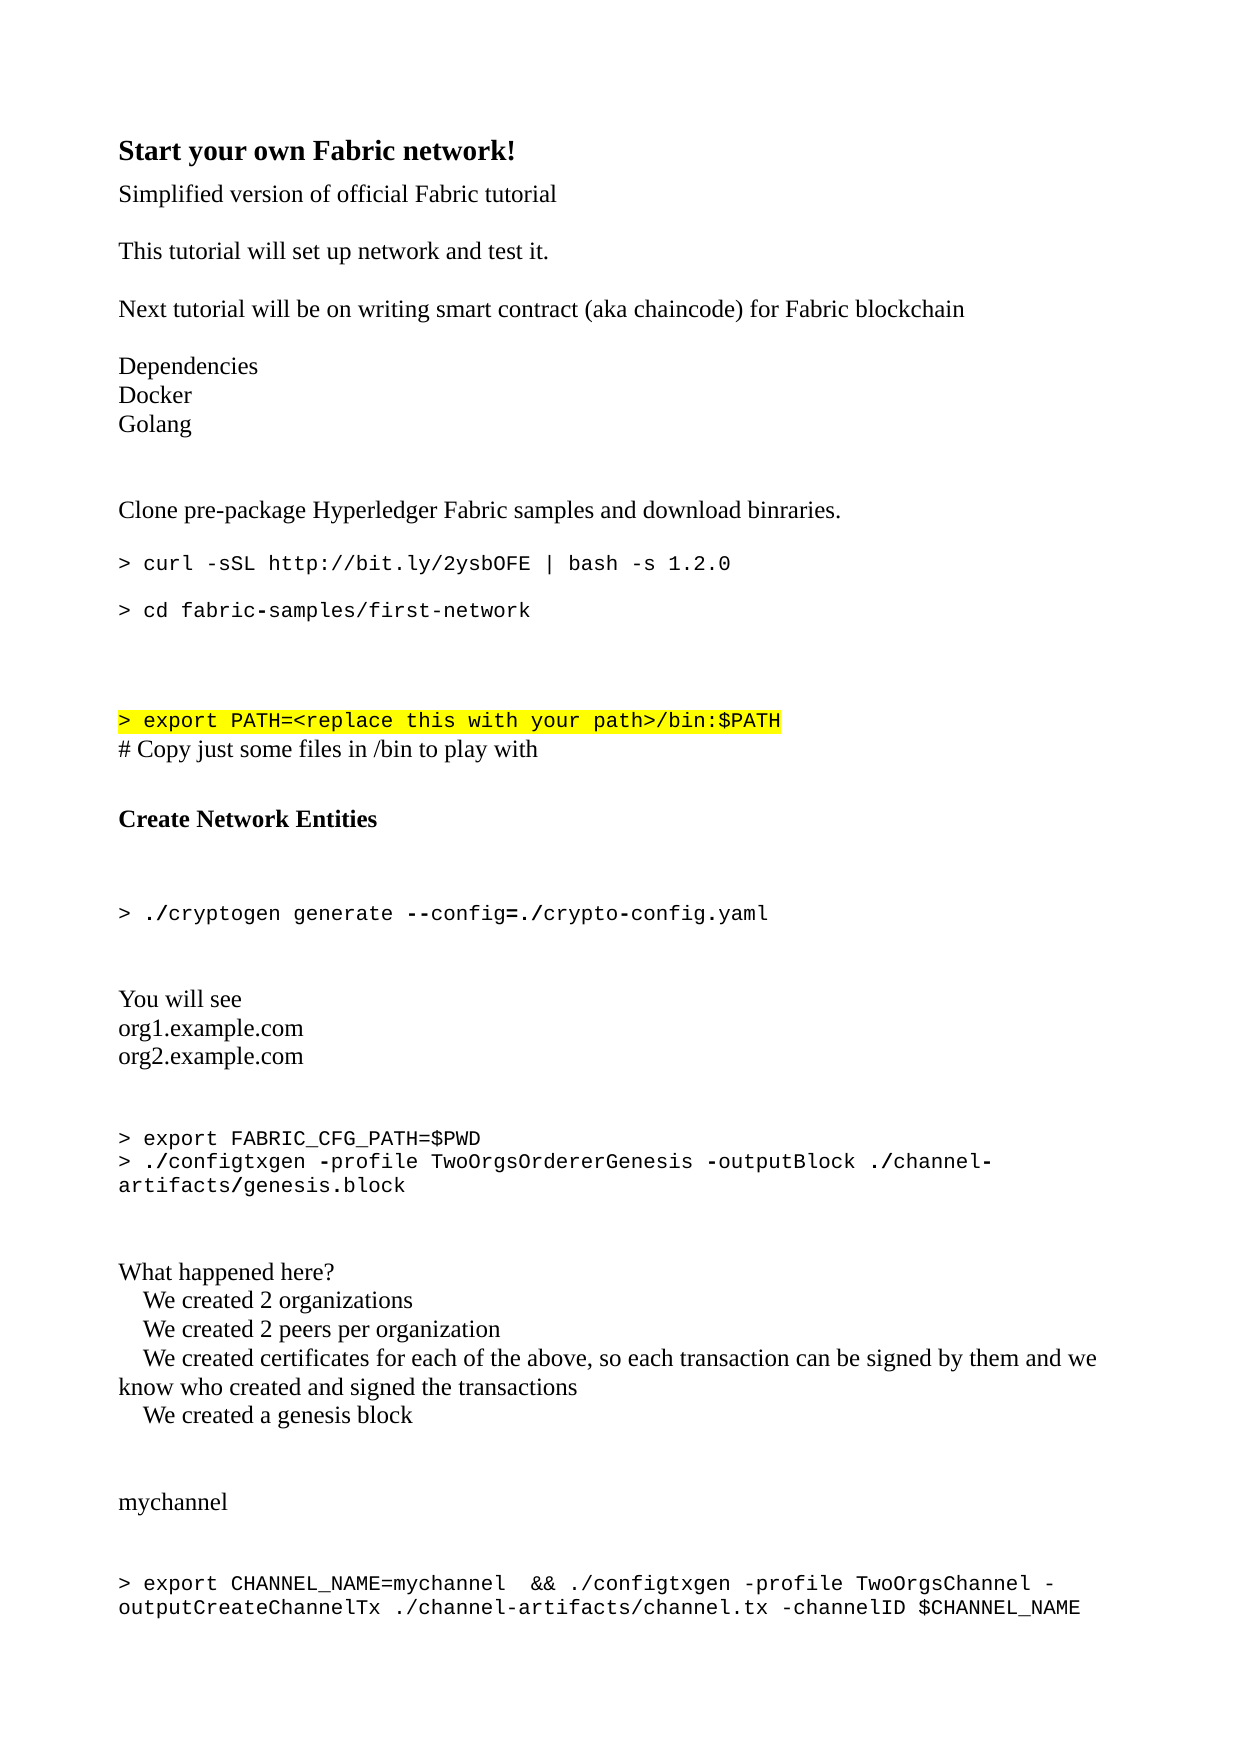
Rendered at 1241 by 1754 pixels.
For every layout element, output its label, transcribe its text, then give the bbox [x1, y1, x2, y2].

text org1.example.com [118, 1013, 1122, 1041]
text > cd fabric-samples/first-network [118, 600, 1122, 623]
text We created certificates for each of the above, so each transaction can be signed by them and we know who created and signed the transactions [118, 1343, 1122, 1401]
text org2.example.com [118, 1041, 1122, 1070]
text > ./cryptogen generate --config=./crypto-config.yaml [118, 903, 1122, 926]
text > export CHANNEL_NAME=mychannel && ./configtxgen -profile TwoOrgsChannel -outputCreateChannelTx ./channel-artifacts/channel.tx -channelID $CHANNEL_NAME [118, 1573, 1122, 1620]
text Clone pre-package Hyperledger Fabric samples and download binraries. [118, 495, 1122, 524]
subtitle Start your own Fabric network! [118, 133, 1122, 166]
text Docker [118, 380, 1122, 409]
text > ./configtxgen -profile TwoOrgsOrdererGenesis -outputBlock ./channel-artifacts/genesis.block [118, 1151, 1122, 1199]
text We created 2 peers per organization [118, 1314, 1122, 1343]
text Dependencies [118, 351, 1122, 380]
text We created a genesis block [118, 1401, 1122, 1429]
text > curl -sSL http://bit.ly/2ysbOFE | bash -s 1.2.0 [118, 552, 1122, 576]
subtitle Create Network Entities [118, 804, 1122, 833]
text # Copy just some files in /bin to play with [118, 734, 1122, 763]
text What happened here? [118, 1257, 1122, 1286]
text Next tutorial will be on writing smart contract (aka chaincode) for Fabric blockchain [118, 294, 1122, 322]
text You will see [118, 984, 1122, 1013]
text > export FABRIC_CFG_PATH=$PWD [118, 1128, 1122, 1151]
text We created 2 organizations [118, 1286, 1122, 1314]
text Golang [118, 409, 1122, 437]
text This tutorial will set up network and test it. [118, 236, 1122, 265]
text Simplified version of official Fabric tutorial [118, 179, 1122, 207]
text mychannel [118, 1487, 1122, 1516]
text > export PATH=<replace this with your path>/bin:$PATH [118, 710, 1122, 734]
